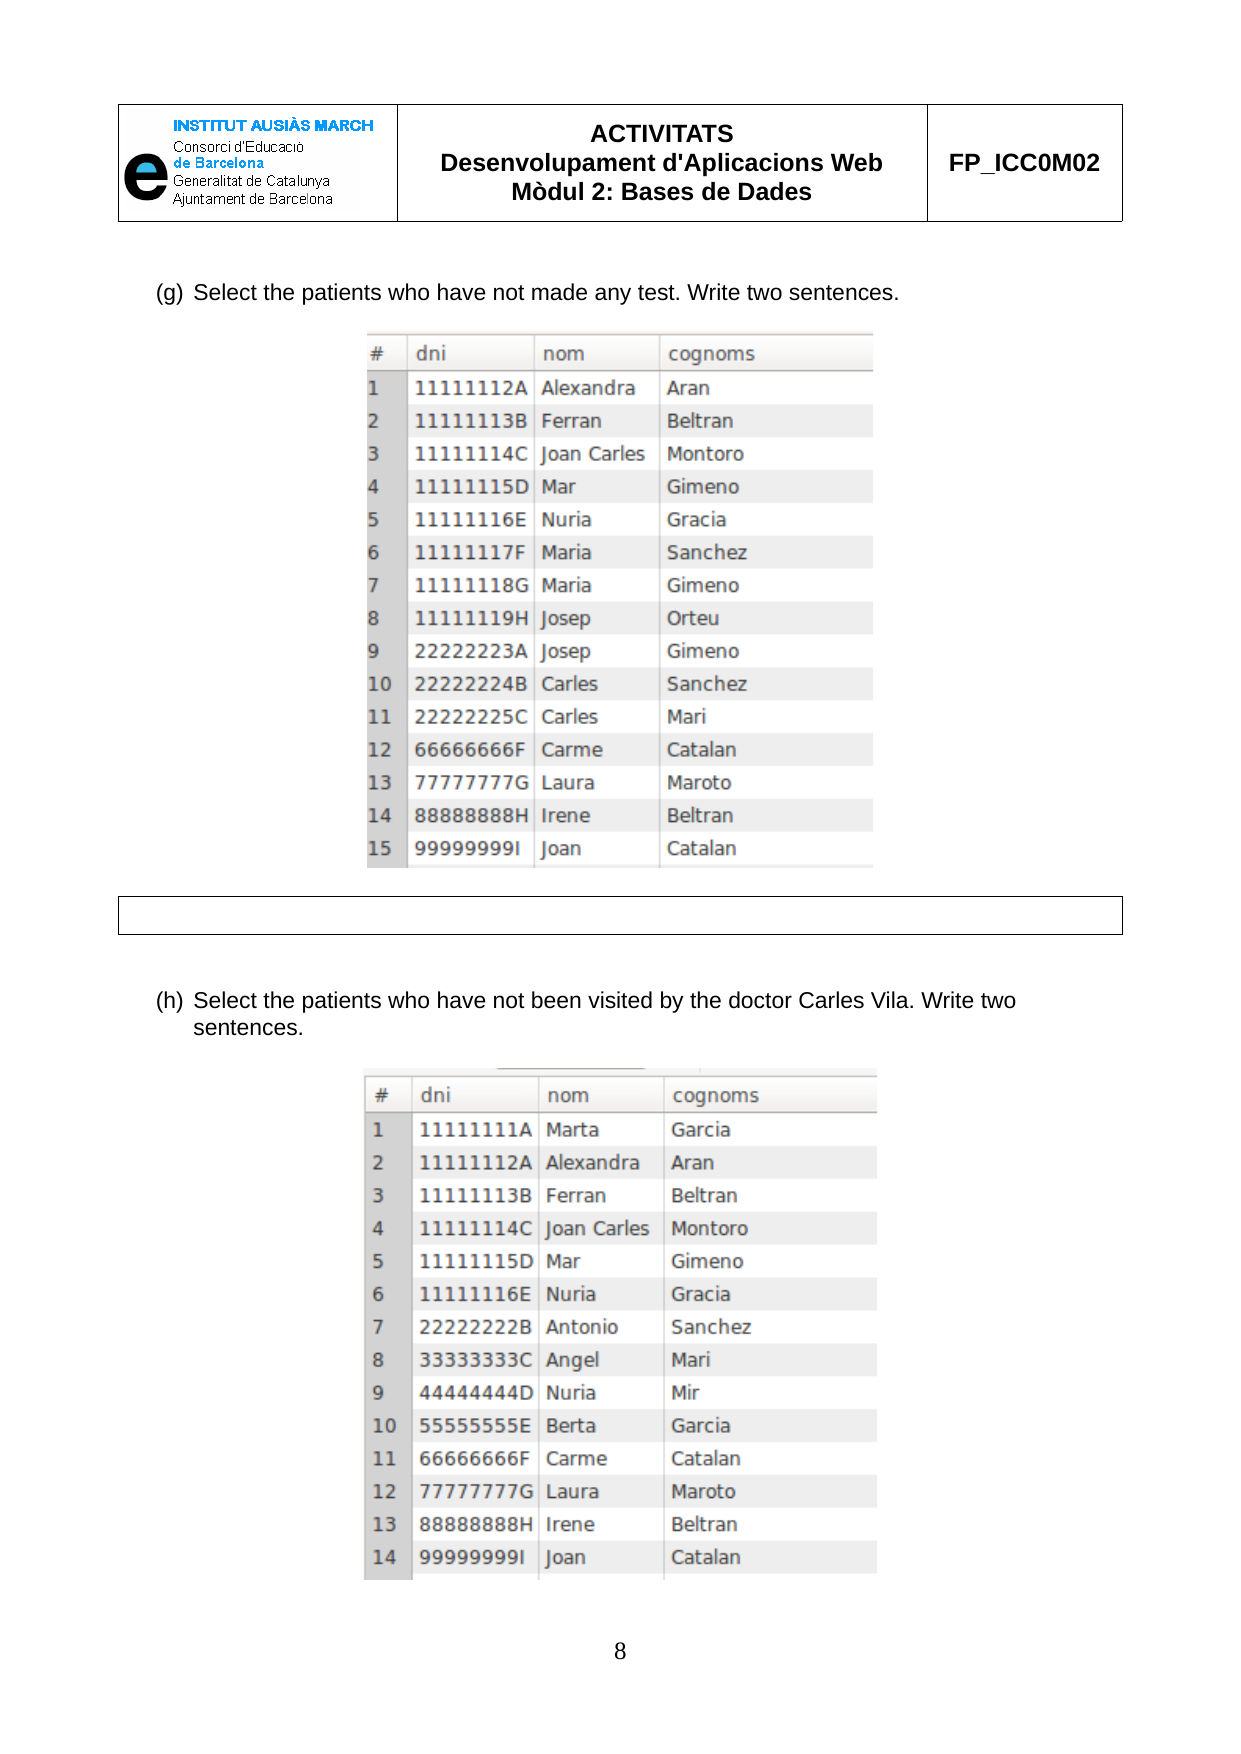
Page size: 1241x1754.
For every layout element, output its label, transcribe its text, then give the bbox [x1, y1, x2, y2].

table_header [119, 897, 1122, 934]
list Select the patients who have not been visited by the doctor Carles Vila. Write two sentences. [156, 987, 1122, 1040]
list Select the patients who have not made any test. Write two sentences. [156, 278, 1122, 305]
